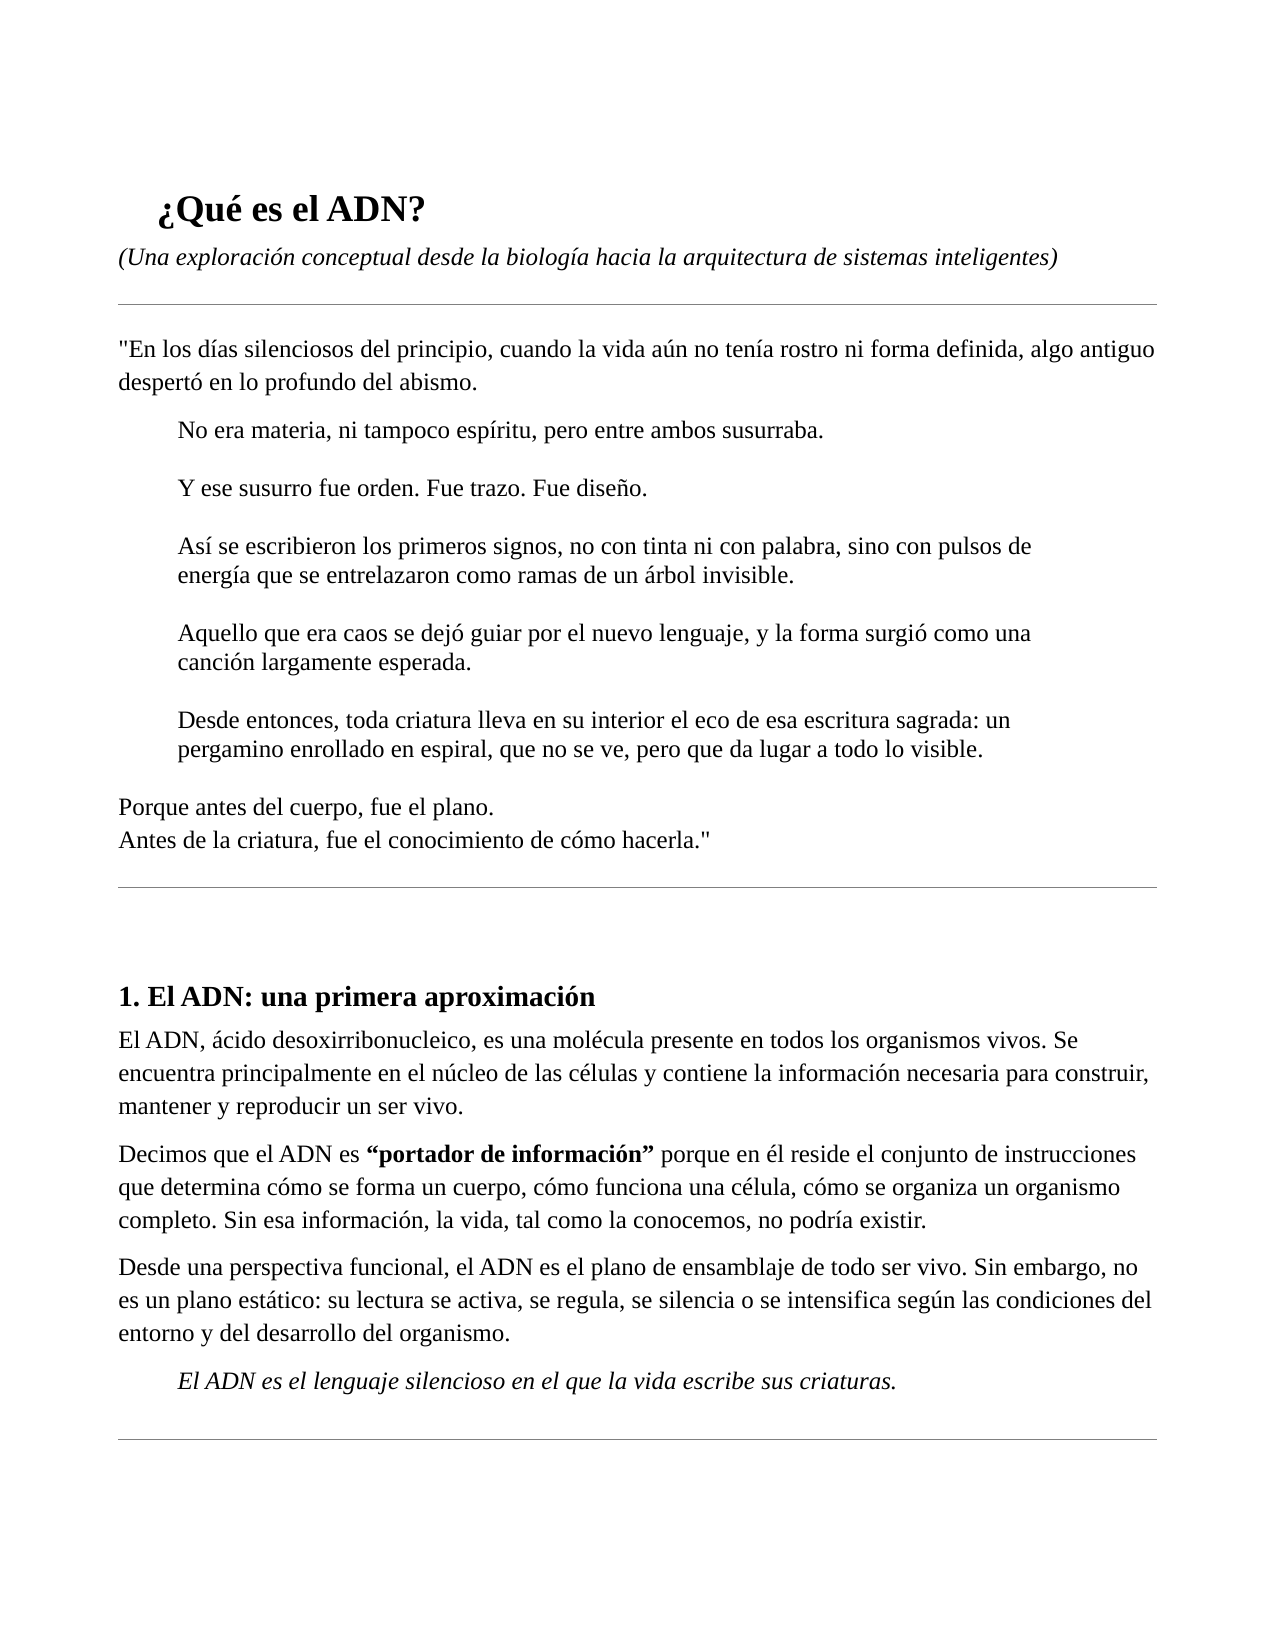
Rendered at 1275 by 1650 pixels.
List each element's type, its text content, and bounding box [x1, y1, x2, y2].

text No era materia, ni tampoco espíritu, pero entre ambos susurraba. [177, 415, 1098, 443]
text El ADN, ácido desoxirribonucleico, es una molécula presente en todos los organismos vivos. Se encuentra principalmente en el núcleo de las células y contiene la información necesaria para construir, mantener y reproducir un ser vivo. [118, 1025, 1157, 1120]
text Porque antes del cuerpo, fue el plano. Antes de la criatura, fue el conocimiento de cómo hacerla." [118, 792, 1157, 854]
text (Una exploración conceptual desde la biología hacia la arquitectura de sistemas inteligentes) [118, 242, 1157, 271]
text Desde entonces, toda criatura lleva en su interior el eco de esa escritura sagrada: un pergamino enrollado en espiral, que no se ve, pero que da lugar a todo lo visible. [177, 705, 1098, 763]
subtitle 1. El ADN: una primera aproximación [118, 979, 1157, 1013]
text "En los días silenciosos del principio, cuando la vida aún no tenía rostro ni forma definida, algo antiguo despertó en lo profundo del abismo. [118, 334, 1157, 396]
text Y ese susurro fue orden. Fue trazo. Fue diseño. [177, 473, 1098, 502]
text Decimos que el ADN es “portador de información” porque en él reside el conjunto de instrucciones que determina cómo se forma un cuerpo, cómo funciona una célula, cómo se organiza un organismo completo. Sin esa información, la vida, tal como la conocemos, no podría existir. [118, 1139, 1157, 1234]
text El ADN es el lenguaje silencioso en el que la vida escribe sus criaturas. [177, 1366, 1098, 1395]
text Desde una perspectiva funcional, el ADN es el plano de ensamblaje de todo ser vivo. Sin embargo, no es un plano estático: su lectura se activa, se regula, se silencia o se intensifica según las condiciones del entorno y del desarrollo del organismo. [118, 1252, 1157, 1347]
subtitle 🧩 ¿Qué es el ADN? [118, 187, 1157, 230]
text Así se escribieron los primeros signos, no con tinta ni con palabra, sino con pulsos de energía que se entrelazaron como ramas de un árbol invisible. [177, 531, 1098, 589]
text Aquello que era caos se dejó guiar por el nuevo lenguaje, y la forma surgió como una canción largamente esperada. [177, 618, 1098, 676]
